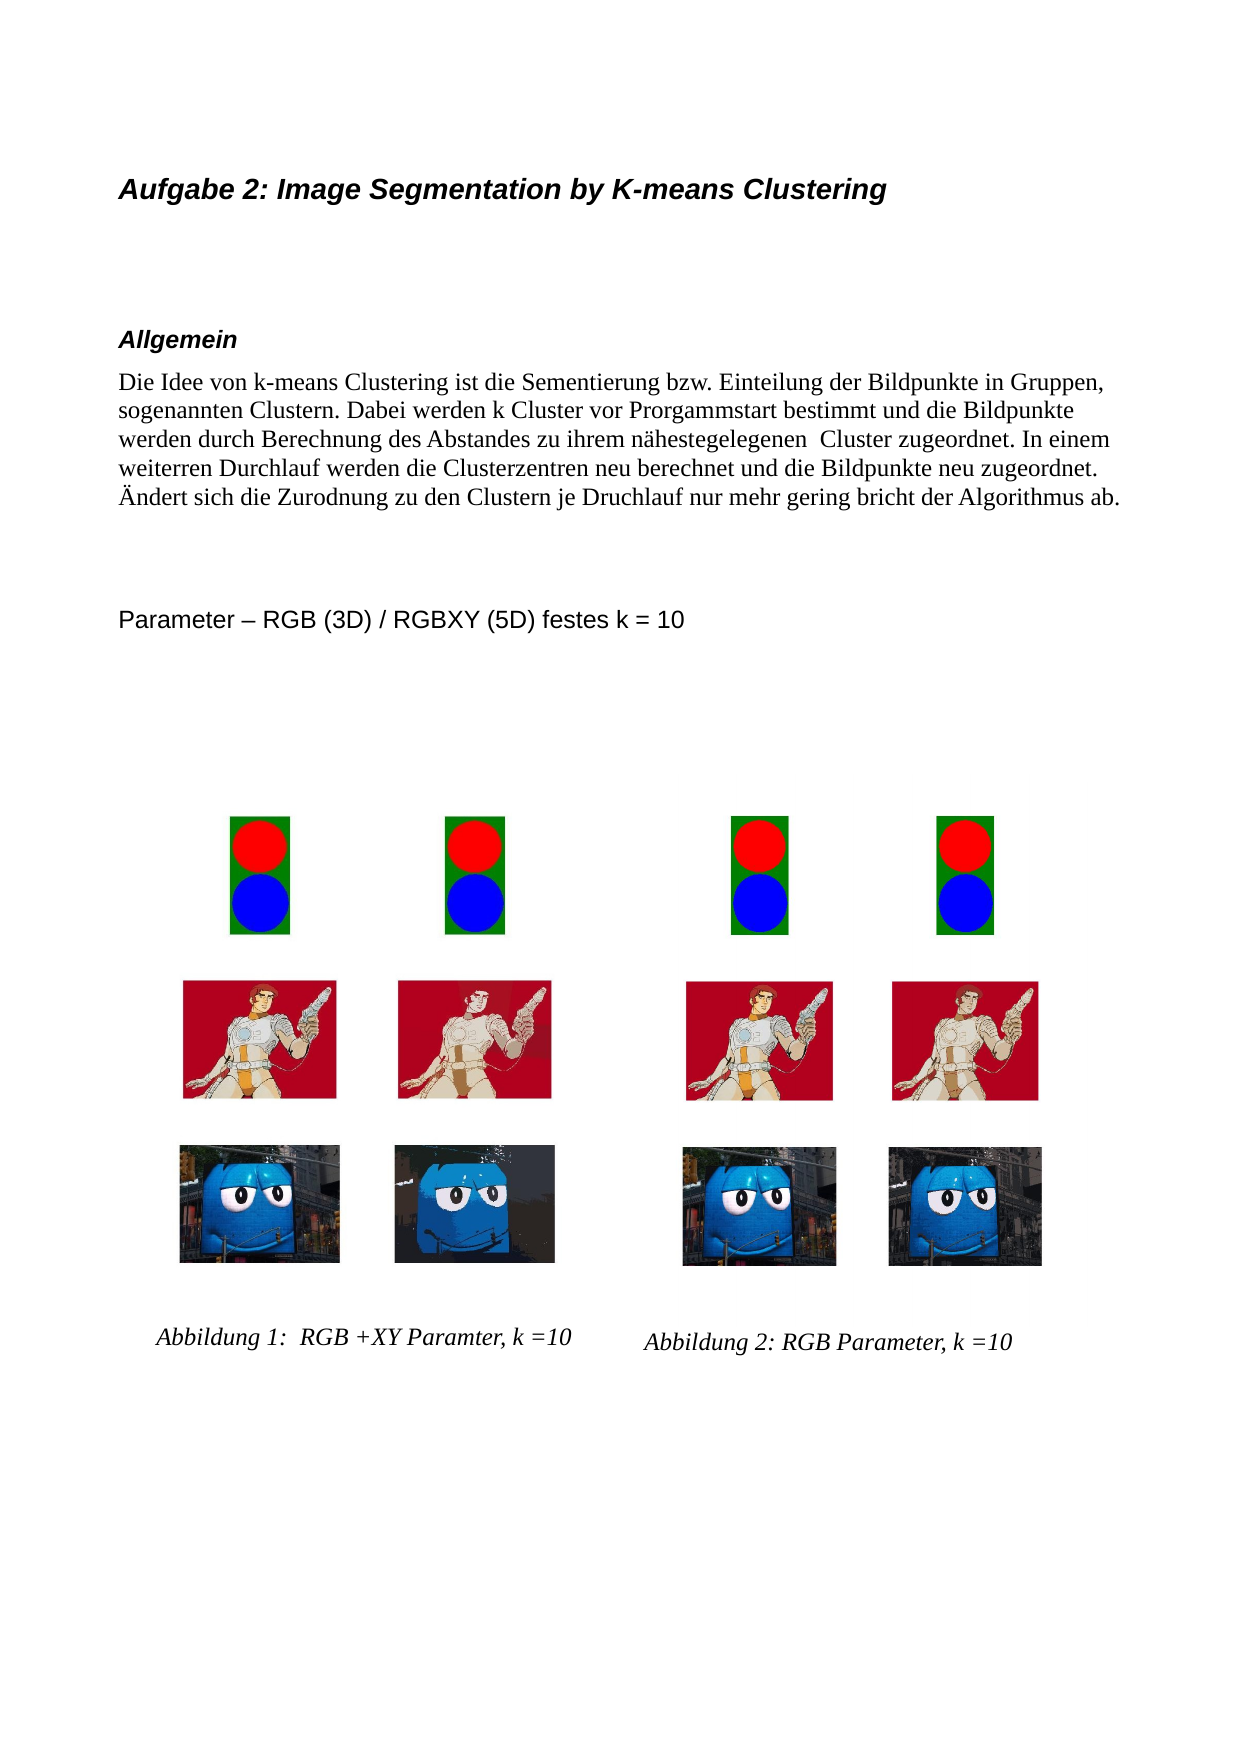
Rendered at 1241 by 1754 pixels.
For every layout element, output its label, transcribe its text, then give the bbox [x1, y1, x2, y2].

subtitle Aufgabe 2: Image Segmentation by K-means Clustering [118, 172, 1122, 205]
picture [114, 775, 603, 1323]
subtitle Allgemein [118, 325, 1122, 354]
text Parameter – RGB (3D) / RGBXY (5D) festes k = 10 [118, 605, 1122, 634]
text Abbildung 2: RGB Parameter, k =10 [644, 794, 1111, 1356]
picture [620, 774, 1088, 1327]
text Abbildung 1: RGB +XY Paramter, k =10 [156, 752, 644, 1351]
text Die Idee von k-means Clustering ist die Sementierung bzw. Einteilung der Bildpunkte in Gruppen, sogenannten Clustern. Dabei werden k Cluster vor Prorgammstart bestimmt und die Bildpunkte werden durch Berechnung des Abstandes zu ihrem nähestegelegenen Cluster zugeordnet. In einem weiterren Durchlauf werden die Clusterzentren neu berechnet und die Bildpunkte neu zugeordnet. Ändert sich die Zurodnung zu den Clustern je Druchlauf nur mehr gering bricht der Algorithmus ab. [118, 367, 1122, 510]
